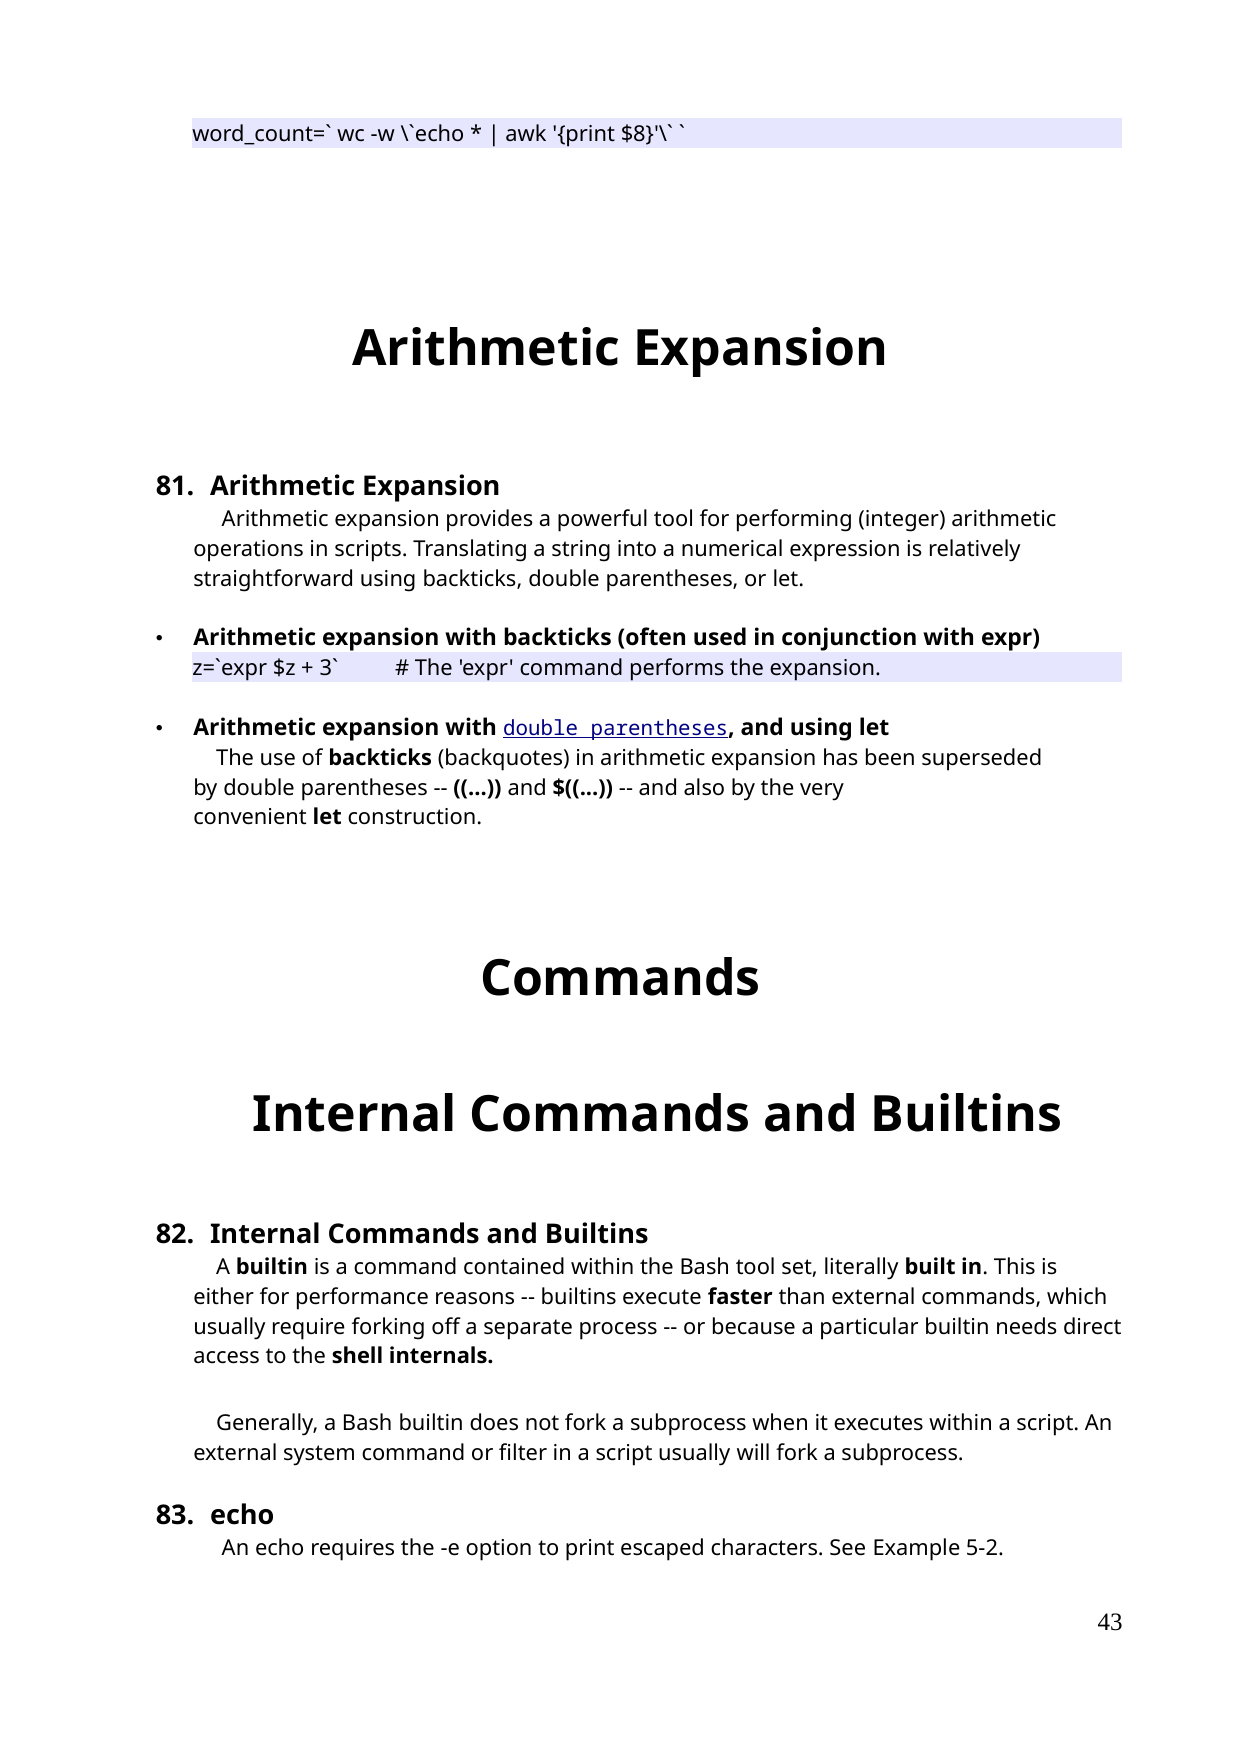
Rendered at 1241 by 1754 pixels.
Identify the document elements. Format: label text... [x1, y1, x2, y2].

list A builtin is a command contained within the Bash tool set, literally built in. This is either for performance reasons -- builtins execute faster than external commands, which usually require forking off a separate process -- or because a particular builtin needs direct access to the shell internals. [156, 1251, 1122, 1370]
list Arithmetic expansion with double parentheses, and using let [156, 711, 1122, 742]
list Arithmetic expansion provides a powerful tool for performing (integer) arithmetic operations in scripts. Translating a string into a numerical expression is relatively straightforward using backticks, double parentheses, or let. [156, 503, 1122, 593]
list Internal Commands and Builtins [156, 1078, 1122, 1146]
list word_count=` wc -w \`echo * | awk '{print $8}'\` ` [192, 118, 1122, 148]
list An echo requires the -e option to print escaped characters. See Example 5-2. [156, 1532, 1122, 1562]
list Arithmetic Expansion [156, 466, 1122, 503]
list Generally, a Bash builtin does not fork a subprocess when it executes within a script. An external system command or filter in a script usually will fork a subprocess. [156, 1407, 1122, 1467]
list echo [156, 1495, 1122, 1532]
list The use of backticks (backquotes) in arithmetic expansion has been superseded by double parentheses -- ((...)) and $((...)) -- and also by the very convenient let construction. [156, 742, 1122, 831]
subtitle Arithmetic Expansion [118, 312, 1122, 380]
text Commands [118, 942, 1122, 1010]
list Internal Commands and Builtins [156, 1214, 1122, 1251]
list Arithmetic expansion with backticks (often used in conjunction with expr) [156, 621, 1122, 652]
list z=`expr $z + 3` # The 'expr' command performs the expansion. [192, 652, 1122, 682]
